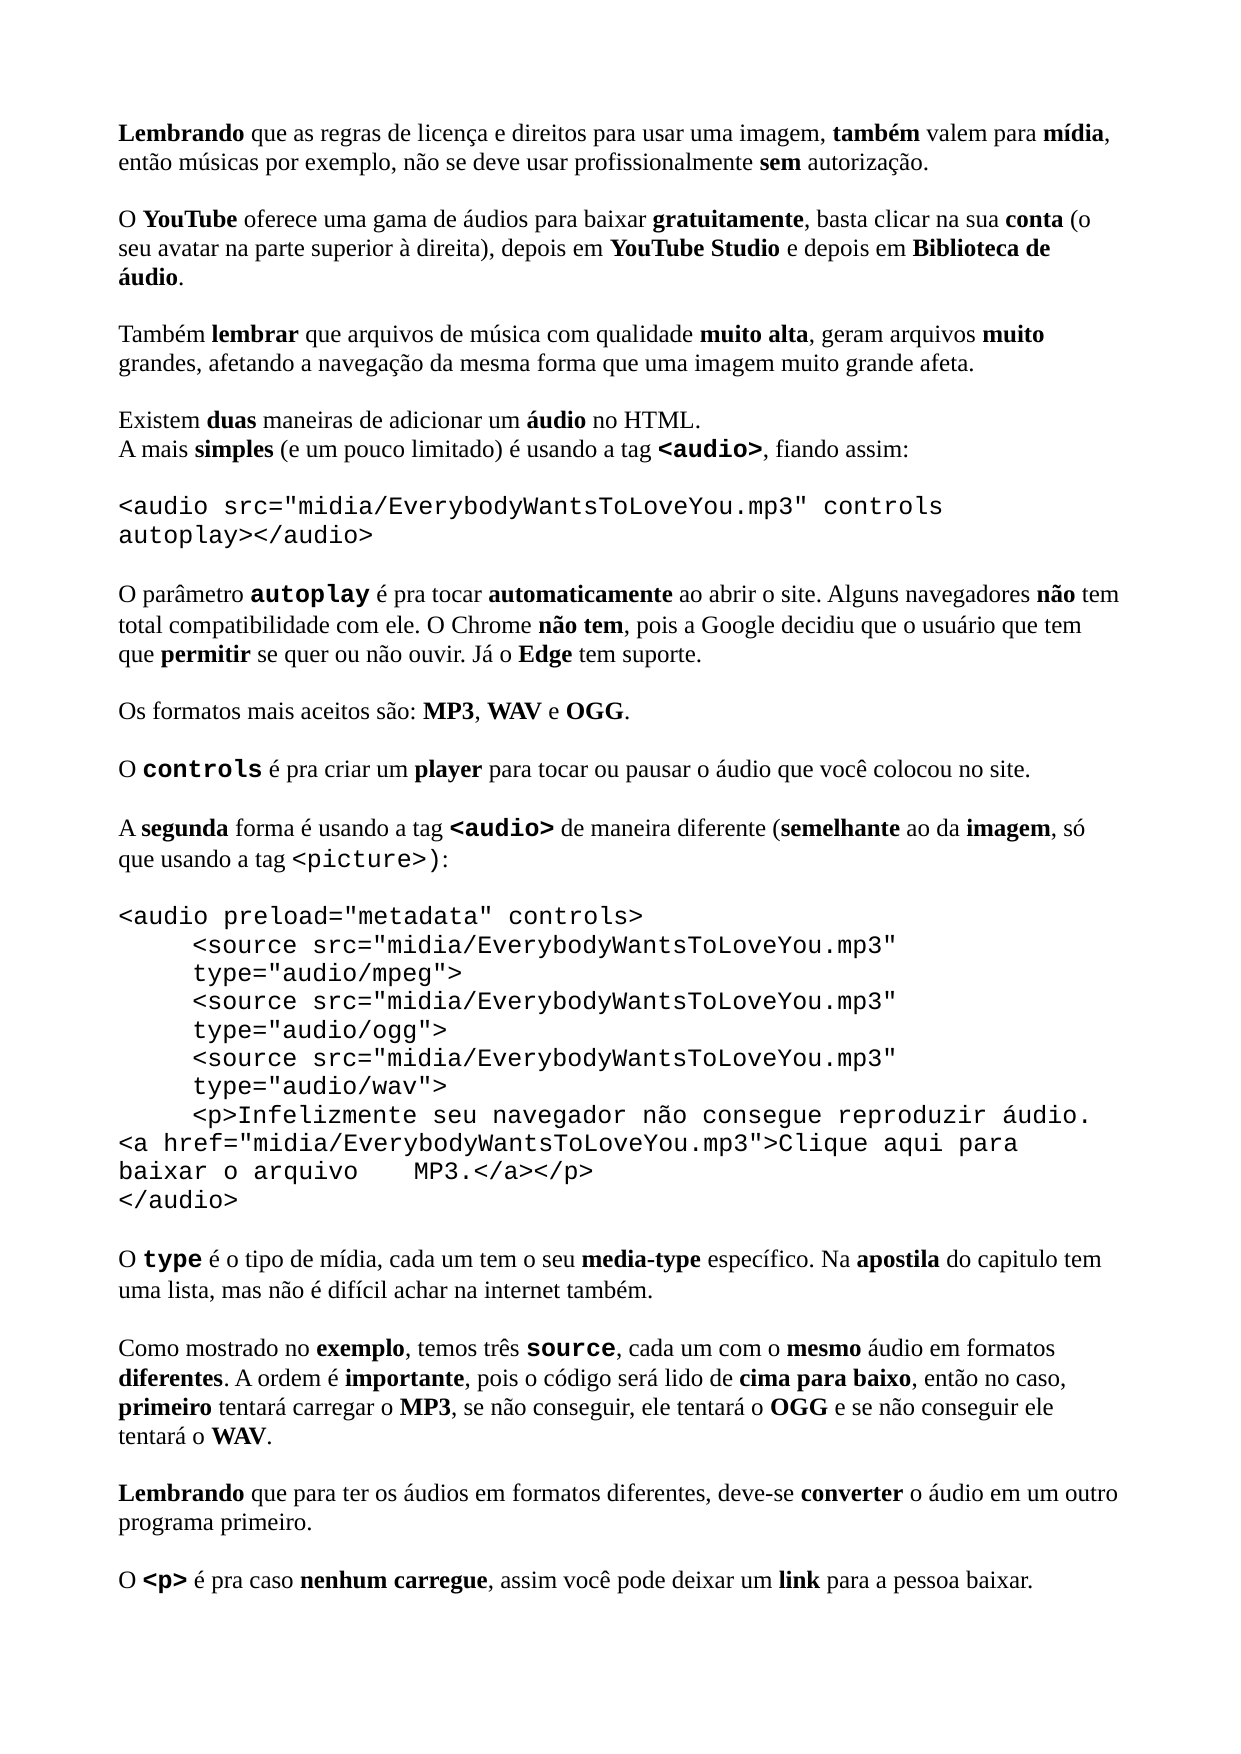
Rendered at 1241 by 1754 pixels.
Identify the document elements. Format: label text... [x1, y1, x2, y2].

text O controls é pra criar um player para tocar ou pausar o áudio que você colocou no site. [118, 754, 1122, 785]
text <source src="midia/EverybodyWantsToLoveYou.mp3" type="audio/ogg"> [118, 989, 1122, 1046]
text Como mostrado no exemplo, temos três source, cada um com o mesmo áudio em formatos diferentes. A ordem é importante, pois o código será lido de cima para baixo, então no caso, primeiro tentará carregar o MP3, se não conseguir, ele tentará o OGG e se não conseguir ele tentará o WAV. [118, 1333, 1122, 1450]
text Os formatos mais aceitos são: MP3, WAV e OGG. [118, 696, 1122, 725]
text O type é o tipo de mídia, cada um tem o seu media-type específico. Na apostila do capitulo tem uma lista, mas não é difícil achar na internet também. [118, 1244, 1122, 1304]
text Lembrando que as regras de licença e direitos para usar uma imagem, também valem para mídia, então músicas por exemplo, não se deve usar profissionalmente sem autorização. [118, 118, 1122, 176]
text <source src="midia/EverybodyWantsToLoveYou.mp3" type="audio/wav"> [118, 1046, 1122, 1102]
text A segunda forma é usando a tag <audio> de maneira diferente (semelhante ao da imagem, só que usando a tag <picture>): [118, 813, 1122, 875]
text Existem duas maneiras de adicionar um áudio no HTML. [118, 406, 1122, 434]
text <p>Infelizmente seu navegador não consegue reproduzir áudio. <a href="midia/EverybodyWantsToLoveYou.mp3">Clique aqui para baixar o arquivo MP3.</a></p> [118, 1102, 1122, 1187]
text O parâmetro autoplay é pra tocar automaticamente ao abrir o site. Alguns navegadores não tem total compatibilidade com ele. O Chrome não tem, pois a Google decidiu que o usuário que tem que permitir se quer ou não ouvir. Já o Edge tem suporte. [118, 579, 1122, 668]
text O <p> é pra caso nenhum carregue, assim você pode deixar um link para a pessoa baixar. [118, 1565, 1122, 1596]
text A mais simples (e um pouco limitado) é usando a tag <audio>, fiando assim: [118, 434, 1122, 465]
text </audio> [118, 1187, 1122, 1216]
text Lembrando que para ter os áudios em formatos diferentes, deve-se converter o áudio em um outro programa primeiro. [118, 1478, 1122, 1536]
text <audio src="midia/EverybodyWantsToLoveYou.mp3" controls autoplay></audio> [118, 494, 1122, 551]
text Também lembrar que arquivos de música com qualidade muito alta, geram arquivos muito grandes, afetando a navegação da mesma forma que uma imagem muito grande afeta. [118, 319, 1122, 377]
text O YouTube oferece uma gama de áudios para baixar gratuitamente, basta clicar na sua conta (o seu avatar na parte superior à direita), depois em YouTube Studio e depois em Biblioteca de áudio. [118, 204, 1122, 291]
text <source src="midia/EverybodyWantsToLoveYou.mp3" type="audio/mpeg"> [118, 932, 1122, 989]
text <audio preload="metadata" controls> [118, 904, 1122, 932]
